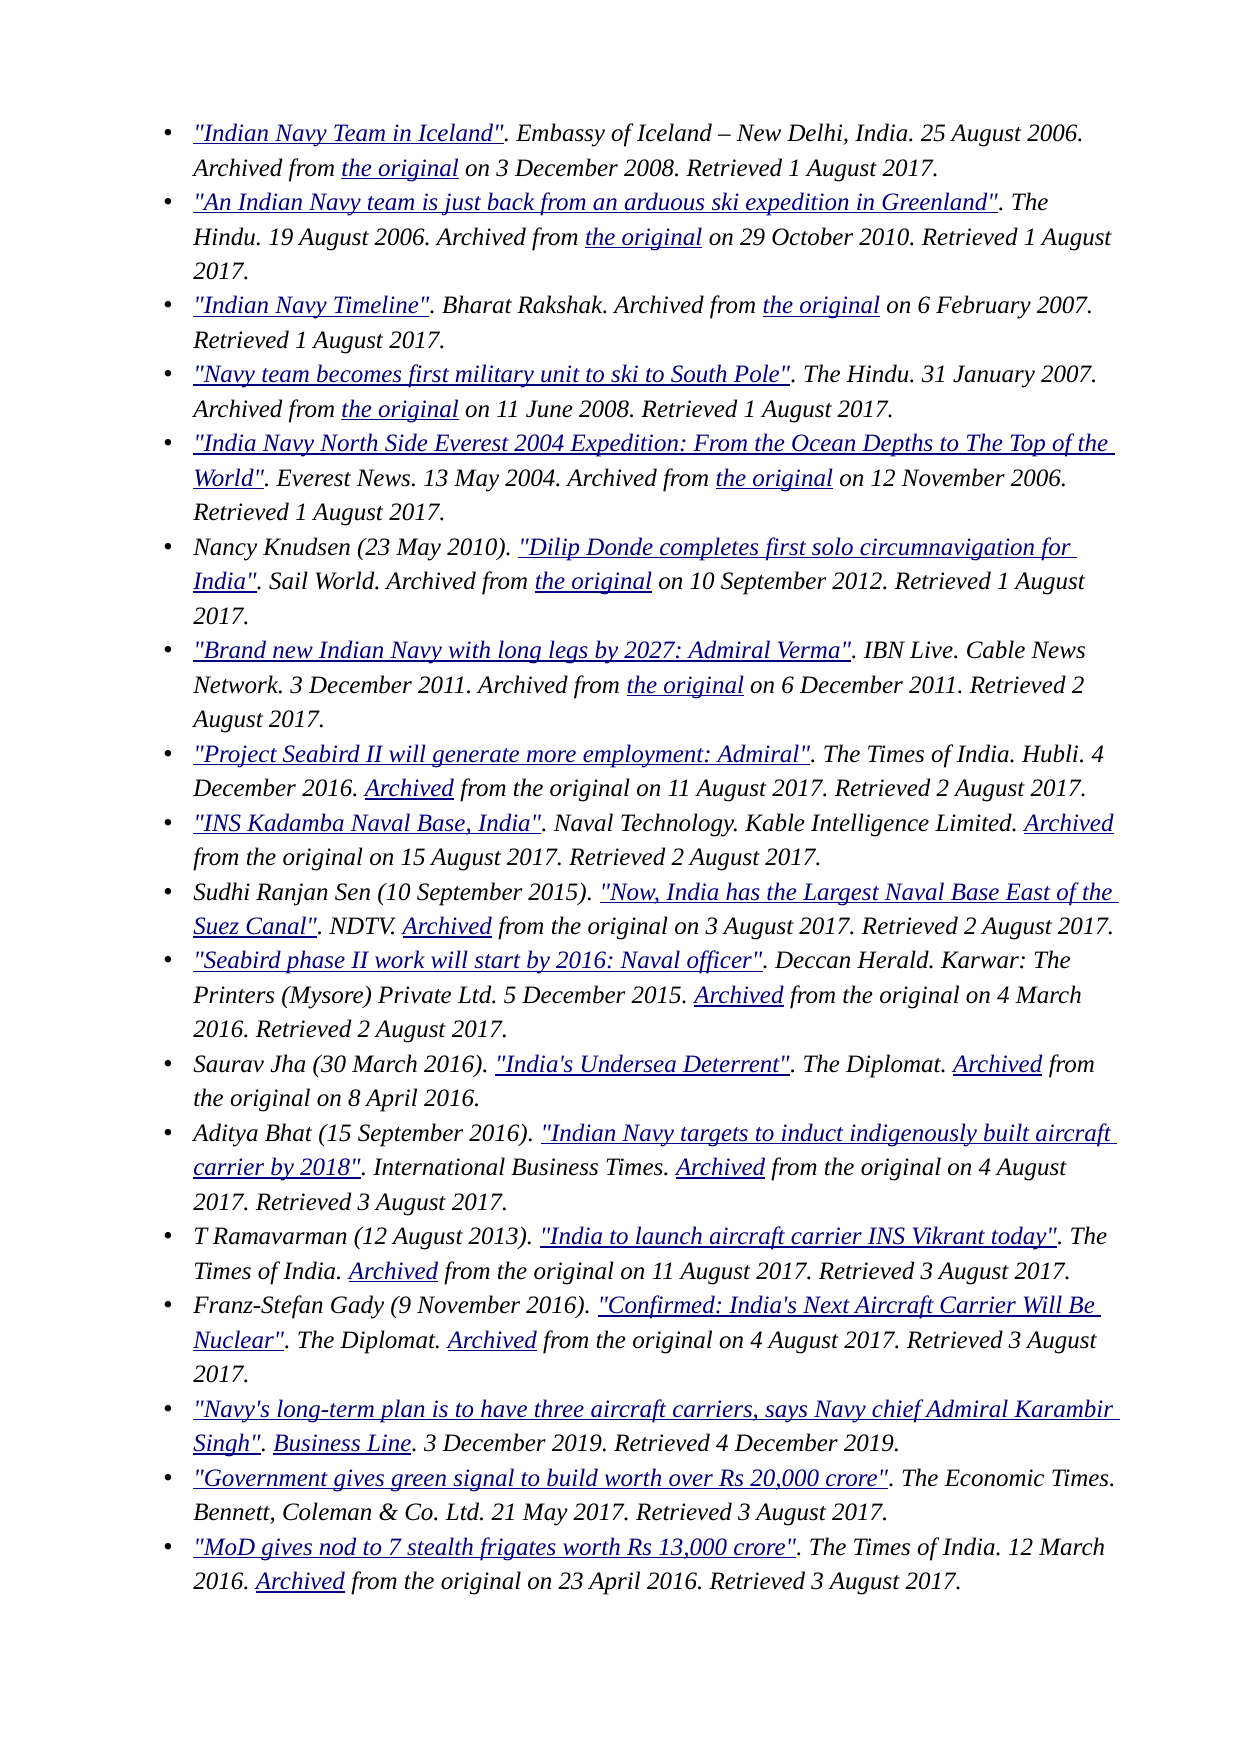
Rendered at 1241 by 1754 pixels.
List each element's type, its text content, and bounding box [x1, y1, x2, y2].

list "INS Kadamba Naval Base, India". Naval Technology. Kable Intelligence Limited. Archived from the original on 15 August 2017. Retrieved 2 August 2017. [164, 808, 1122, 871]
list Franz-Stefan Gady (9 November 2016). "Confirmed: India's Next Aircraft Carrier Will Be Nuclear". The Diplomat. Archived from the original on 4 August 2017. Retrieved 3 August 2017. [164, 1290, 1122, 1388]
list "Project Seabird II will generate more employment: Admiral". The Times of India. Hubli. 4 December 2016. Archived from the original on 11 August 2017. Retrieved 2 August 2017. [164, 739, 1122, 802]
list Nancy Knudsen (23 May 2010). "Dilip Donde completes first solo circumnavigation for India". Sail World. Archived from the original on 10 September 2012. Retrieved 1 August 2017. [164, 532, 1122, 629]
list "India Navy North Side Everest 2004 Expedition: From the Ocean Depths to The Top of the World". Everest News. 13 May 2004. Archived from the original on 12 November 2006. Retrieved 1 August 2017. [164, 428, 1122, 526]
list "An Indian Navy team is just back from an arduous ski expedition in Greenland". The Hindu. 19 August 2006. Archived from the original on 29 October 2010. Retrieved 1 August 2017. [164, 187, 1122, 285]
list T Ramavarman (12 August 2013). "India to launch aircraft carrier INS Vikrant today". The Times of India. Archived from the original on 11 August 2017. Retrieved 3 August 2017. [164, 1221, 1122, 1285]
list "Indian Navy Timeline". Bharat Rakshak. Archived from the original on 6 February 2007. Retrieved 1 August 2017. [164, 291, 1122, 354]
list "Navy's long-term plan is to have three aircraft carriers, says Navy chief Admiral Karambir Singh". Business Line. 3 December 2019. Retrieved 4 December 2019. [164, 1394, 1122, 1457]
list "Brand new Indian Navy with long legs by 2027: Admiral Verma". IBN Live. Cable News Network. 3 December 2011. Archived from the original on 6 December 2011. Retrieved 2 August 2017. [164, 635, 1122, 733]
list Saurav Jha (30 March 2016). "India's Undersea Deterrent". The Diplomat. Archived from the original on 8 April 2016. [164, 1049, 1122, 1112]
list Aditya Bhat (15 September 2016). "Indian Navy targets to induct indigenously built aircraft carrier by 2018". International Business Times. Archived from the original on 4 August 2017. Retrieved 3 August 2017. [164, 1118, 1122, 1216]
list "Seabird phase II work will start by 2016: Naval officer". Deccan Herald. Karwar: The Printers (Mysore) Private Ltd. 5 December 2015. Archived from the original on 4 March 2016. Retrieved 2 August 2017. [164, 946, 1122, 1043]
list "Government gives green signal to build worth over Rs 20,000 crore". The Economic Times. Bennett, Coleman & Co. Ltd. 21 May 2017. Retrieved 3 August 2017. [164, 1463, 1122, 1526]
list "Indian Navy Team in Iceland". Embassy of Iceland – New Delhi, India. 25 August 2006. Archived from the original on 3 December 2008. Retrieved 1 August 2017. [164, 118, 1122, 181]
list "Navy team becomes first military unit to ski to South Pole". The Hindu. 31 January 2007. Archived from the original on 11 June 2008. Retrieved 1 August 2017. [164, 359, 1122, 423]
list "MoD gives nod to 7 stealth frigates worth Rs 13,000 crore". The Times of India. 12 March 2016. Archived from the original on 23 April 2016. Retrieved 3 August 2017. [164, 1532, 1122, 1595]
list Sudhi Ranjan Sen (10 September 2015). "Now, India has the Largest Naval Base East of the Suez Canal". NDTV. Archived from the original on 3 August 2017. Retrieved 2 August 2017. [164, 877, 1122, 940]
